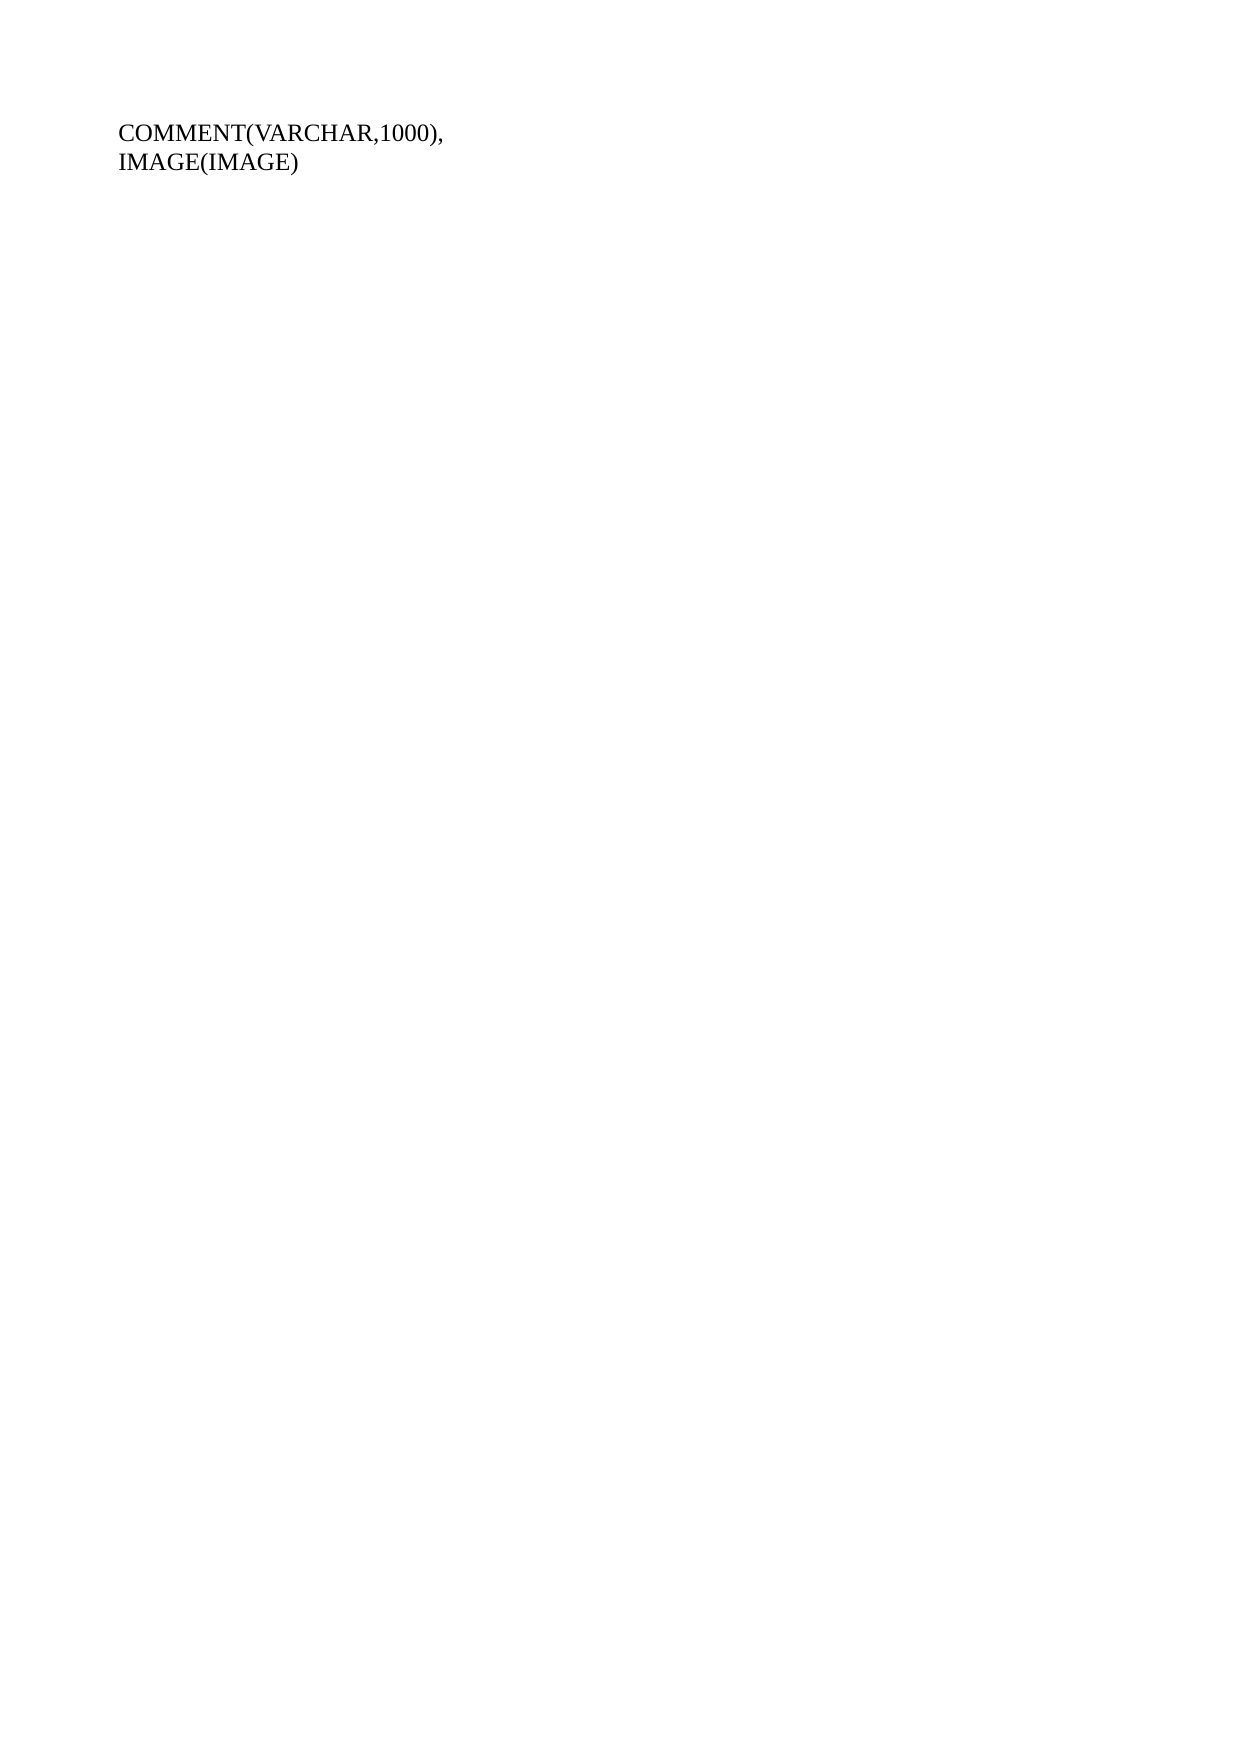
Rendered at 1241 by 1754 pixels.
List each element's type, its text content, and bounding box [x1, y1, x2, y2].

text IMAGE(IMAGE) [118, 147, 1122, 176]
text COMMENT(VARCHAR,1000), [118, 118, 1122, 147]
